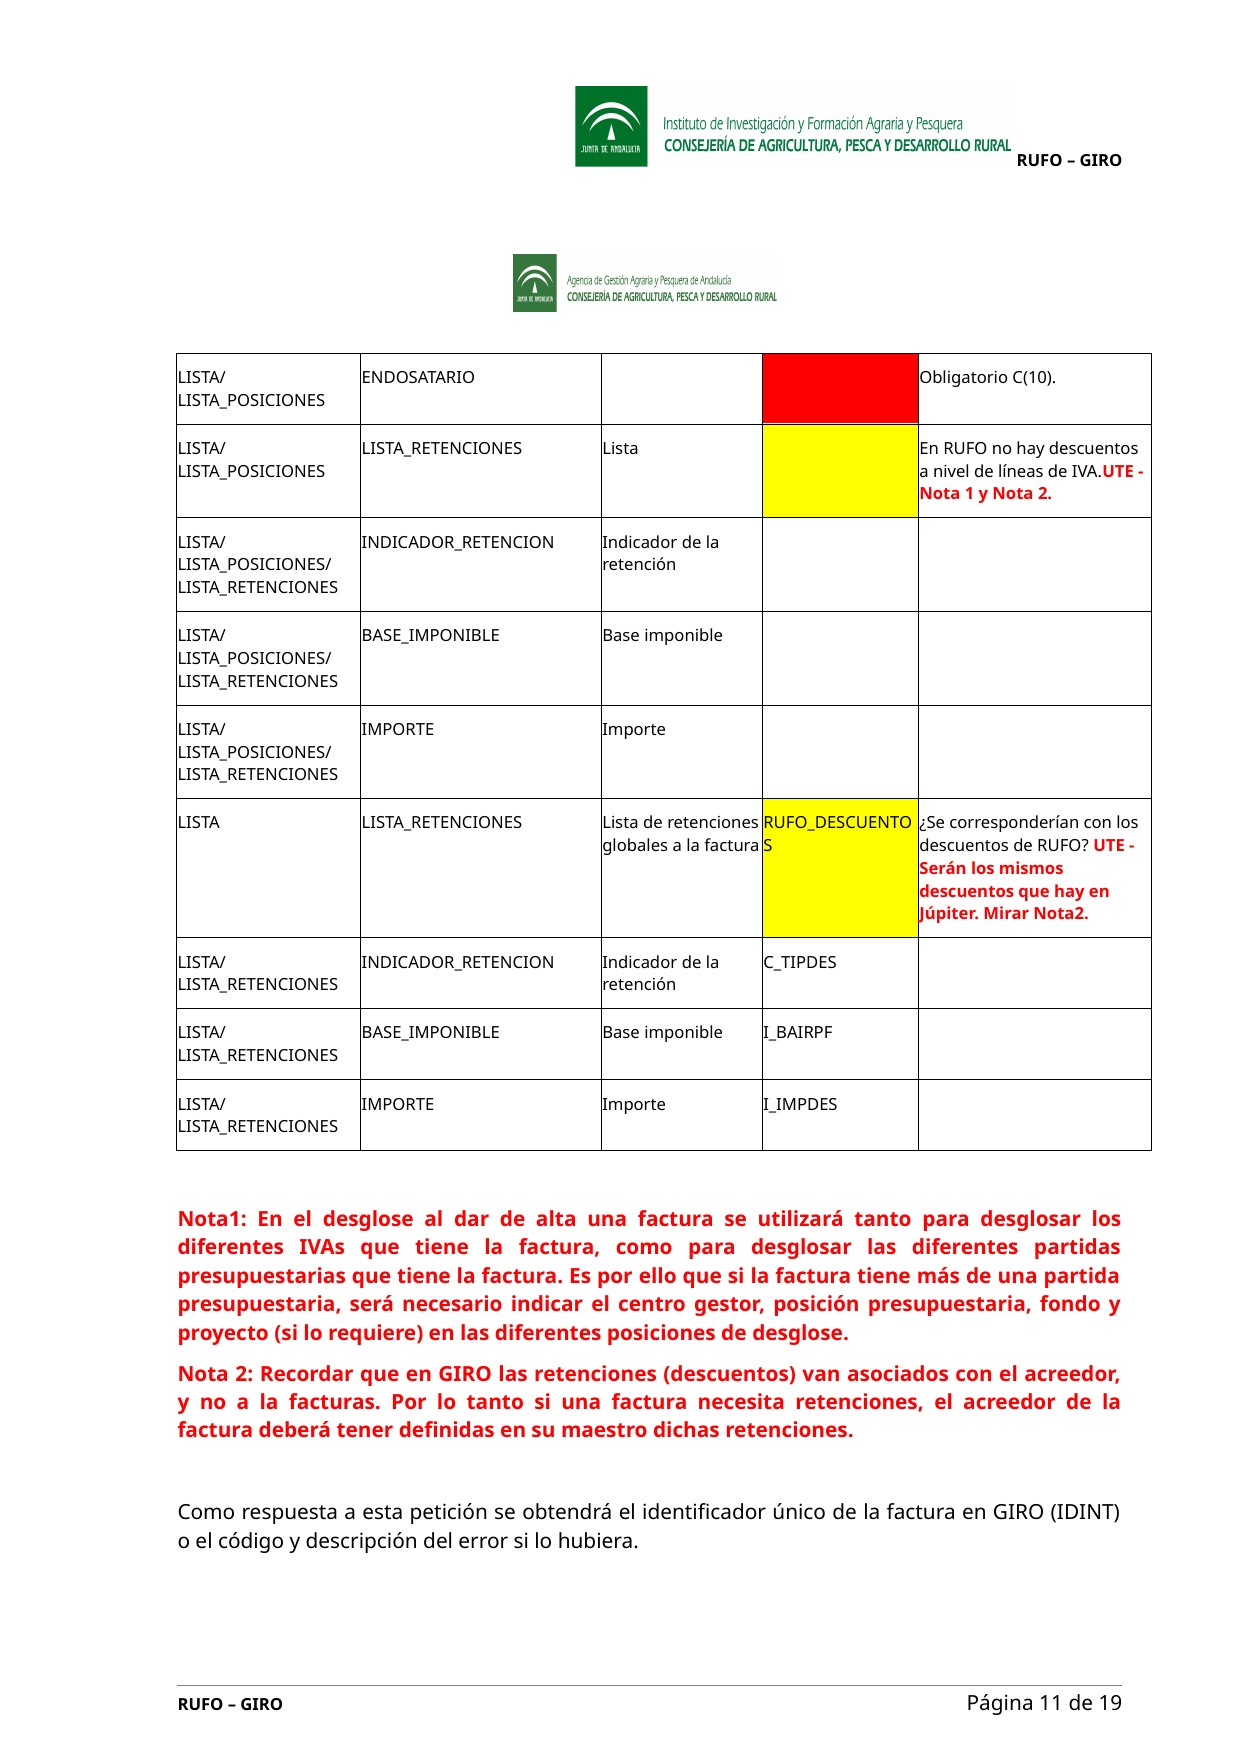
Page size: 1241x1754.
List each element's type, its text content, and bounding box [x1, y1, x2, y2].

table_cell ¿Se corresponderían con los descuentos de RUFO? UTE - Serán los mismos descuentos que hay en Júpiter. Mirar Nota2. [919, 799, 1151, 937]
table_cell LISTA/LISTA_POSICIONES/ LISTA_RETENCIONES [177, 518, 360, 611]
table_cell [919, 1009, 1151, 1079]
table_cell [919, 612, 1151, 704]
table_cell Indicador de la retención [602, 518, 762, 611]
table_cell LISTA/ LISTA_RETENCIONES [177, 1009, 360, 1079]
table_cell [763, 354, 918, 423]
table_cell LISTA/ LISTA_POSICIONES [177, 354, 360, 423]
table_cell Lista [602, 425, 762, 517]
table_cell RUFO_DESCUENTOS [763, 799, 918, 937]
table_cell Importe [602, 706, 762, 798]
table_cell Indicador de la retención [602, 938, 762, 1008]
table_cell INDICADOR_RETENCION [361, 518, 601, 611]
table_cell [919, 706, 1151, 798]
table_cell Importe [602, 1080, 762, 1150]
picture [513, 254, 777, 312]
table_cell Lista de retenciones globales a la factura [602, 799, 762, 937]
table_cell BASE_IMPONIBLE [361, 612, 601, 704]
table_cell LISTA/ LISTA_POSICIONES [177, 425, 360, 517]
table_cell LISTA_RETENCIONES [361, 425, 601, 517]
table_cell I_BAIRPF [763, 1009, 918, 1079]
text Como respuesta a esta petición se obtendrá el identificador único de la factura en GIRO (IDINT) o el código y descripción del error si lo hubiera. [177, 1497, 1122, 1554]
table_cell [763, 425, 918, 517]
table_cell IMPORTE [361, 706, 601, 798]
table_cell [919, 1080, 1151, 1150]
table_cell [919, 518, 1151, 611]
table_cell [763, 706, 918, 798]
text Nota1: En el desglose al dar de alta una factura se utilizará tanto para desglosar los diferentes IVAs que tiene la factura, como para desglosar las diferentes partidas presupuestarias que tiene la factura. Es por ello que si la factura tiene más de una partida presupuestaria, será necesario indicar el centro gestor, posición presupuestaria, fondo y proyecto (si lo requiere) en las diferentes posiciones de desglose. [177, 1204, 1122, 1346]
table_cell INDICADOR_RETENCION [361, 938, 601, 1008]
table_cell En RUFO no hay descuentos a nivel de líneas de IVA.UTE - Nota 1 y Nota 2. [919, 425, 1151, 517]
table_cell ENDOSATARIO [361, 354, 601, 423]
table_cell I_IMPDES [763, 1080, 918, 1150]
table_cell LISTA [177, 799, 360, 937]
table_cell IMPORTE [361, 1080, 601, 1150]
picture [575, 86, 1017, 167]
table_cell LISTA/LISTA_POSICIONES/LISTA_RETENCIONES [177, 612, 360, 704]
table_cell LISTA/LISTA_POSICIONES/LISTA_RETENCIONES [177, 706, 360, 798]
table_cell [919, 938, 1151, 1008]
table_cell Obligatorio C(10). [919, 354, 1151, 423]
table_cell C_TIPDES [763, 938, 918, 1008]
table_cell LISTA/ LISTA_RETENCIONES [177, 938, 360, 1008]
table_cell [763, 612, 918, 704]
table_cell LISTA/ LISTA_RETENCIONES [177, 1080, 360, 1150]
table_cell [763, 518, 918, 611]
table_cell Base imponible [602, 612, 762, 704]
text Nota 2: Recordar que en GIRO las retenciones (descuentos) van asociados con el acreedor, y no a la facturas. Por lo tanto si una factura necesita retenciones, el acreedor de la factura deberá tener definidas en su maestro dichas retenciones. [177, 1359, 1122, 1444]
table_cell LISTA_RETENCIONES [361, 799, 601, 937]
table_cell [602, 354, 762, 423]
table_cell BASE_IMPONIBLE [361, 1009, 601, 1079]
table_cell Base imponible [602, 1009, 762, 1079]
